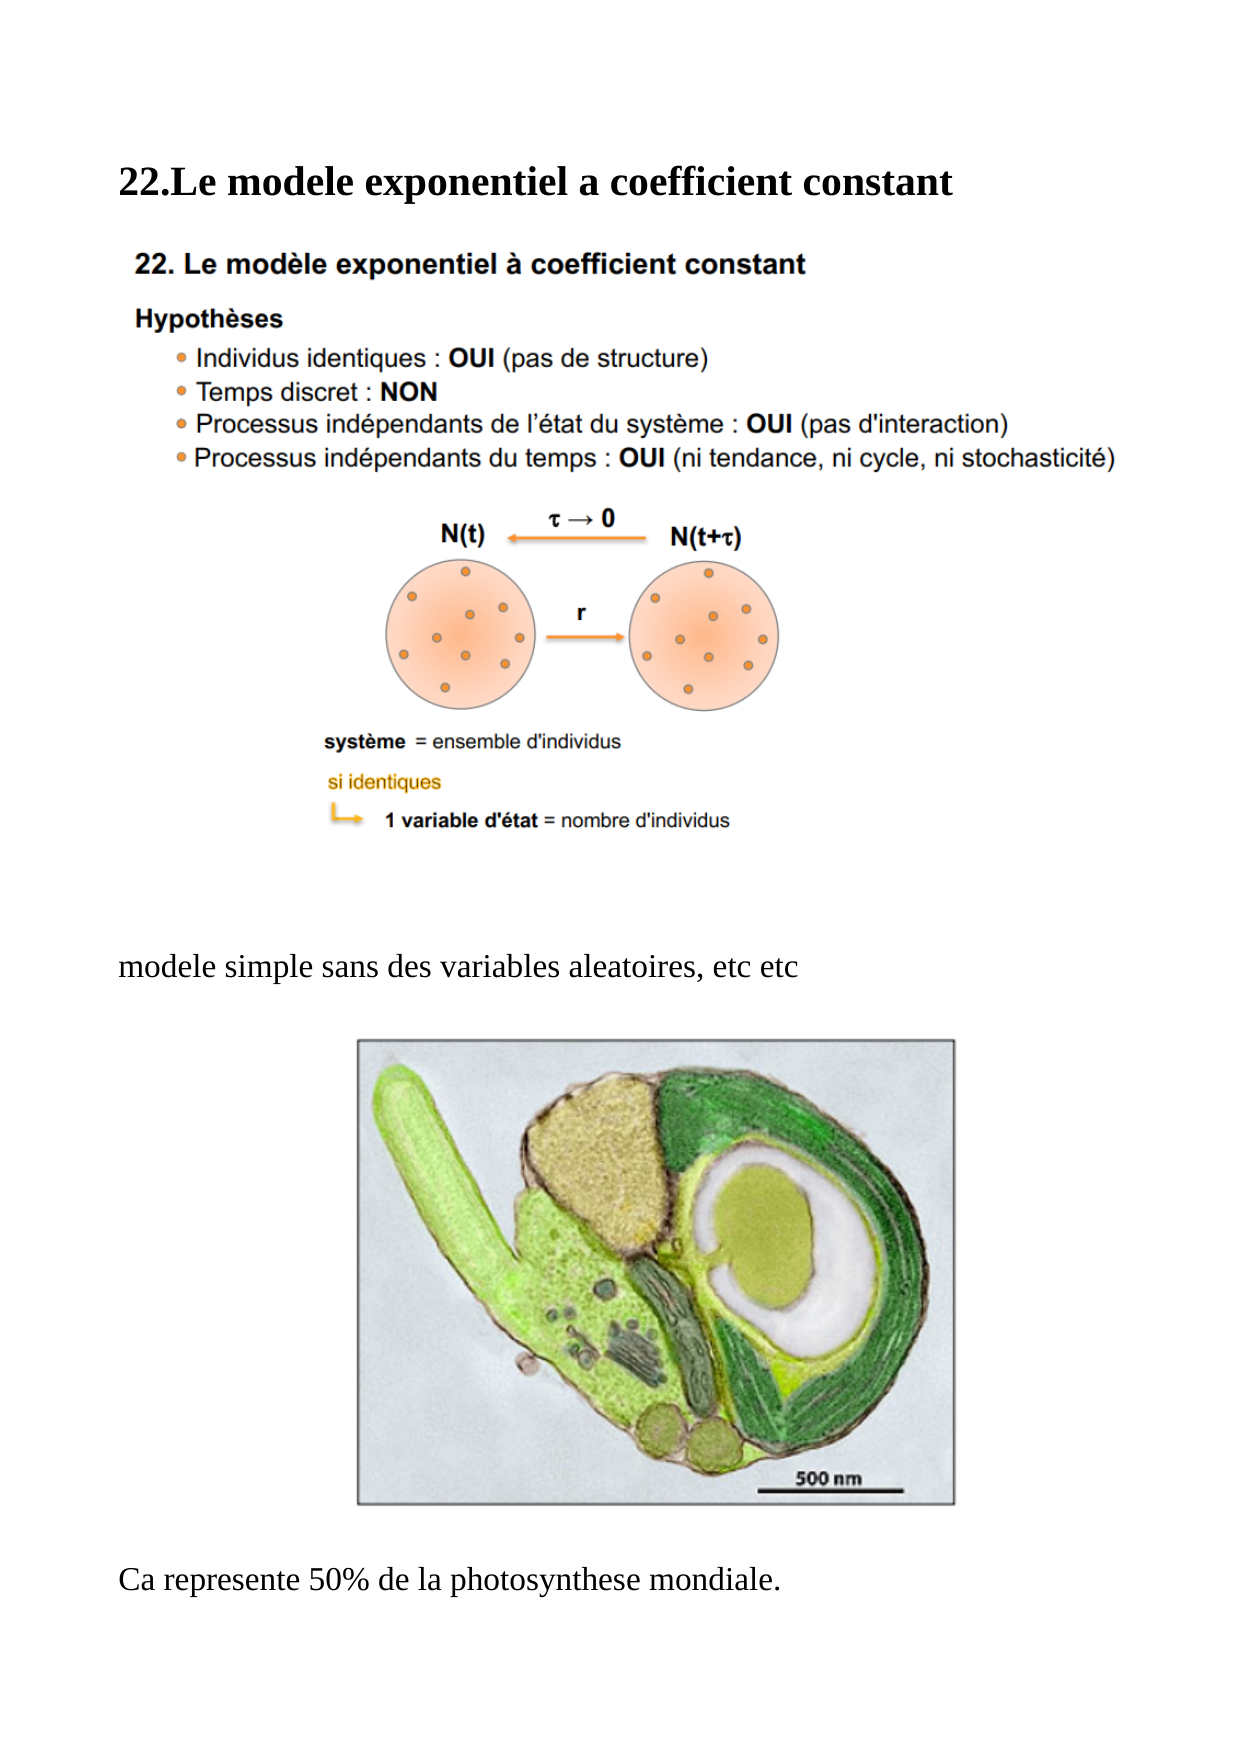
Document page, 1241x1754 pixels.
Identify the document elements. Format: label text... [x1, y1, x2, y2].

text 22.Le modele exponentiel a coefficient constant [118, 156, 1122, 204]
picture [118, 242, 1123, 870]
text modele simple sans des variables aleatoires, etc etc [118, 946, 1122, 984]
text Ca represente 50% de la photosynthese mondiale. [118, 1559, 1122, 1598]
picture [279, 1022, 961, 1528]
